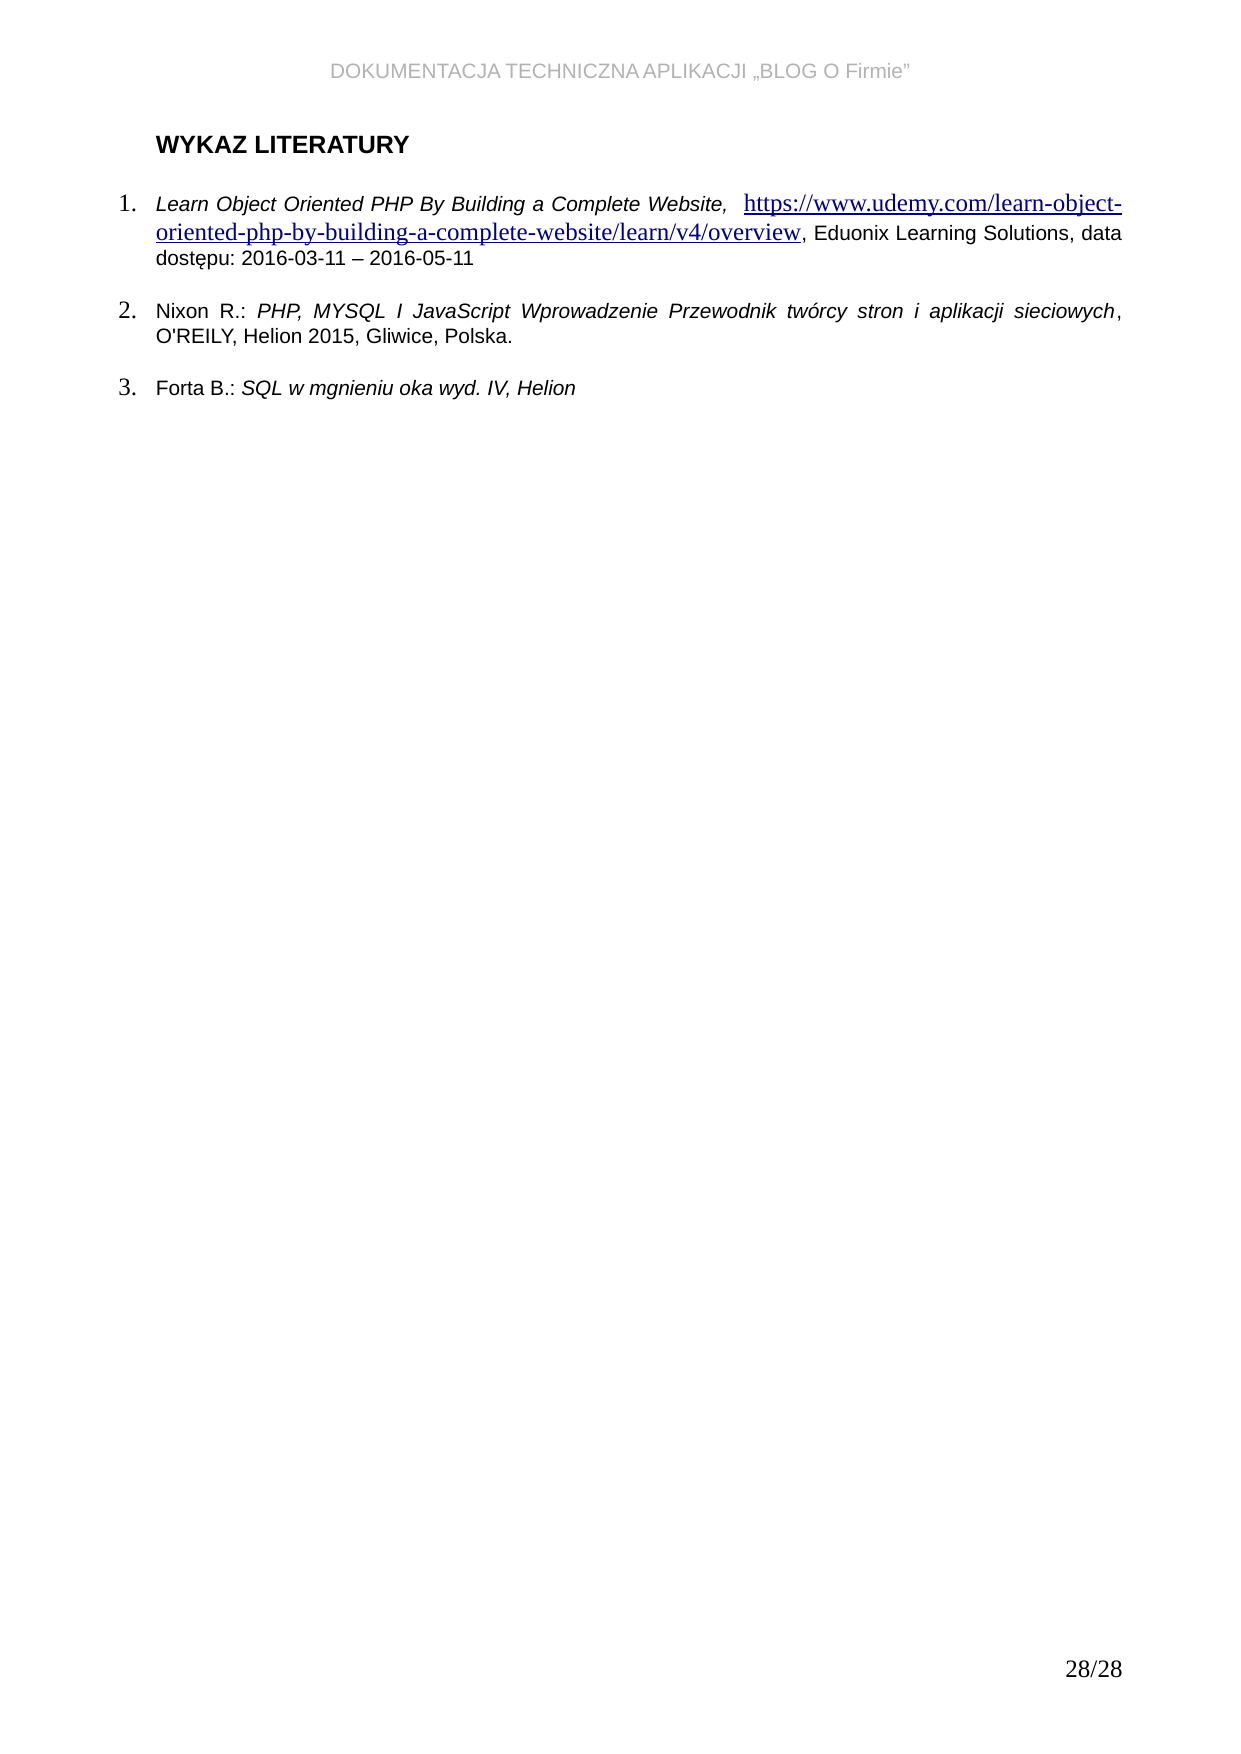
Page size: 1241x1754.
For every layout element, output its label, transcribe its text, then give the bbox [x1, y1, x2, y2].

list Forta B.: SQL w mgnieniu oka wyd. IV, Helion [118, 372, 1122, 401]
list Learn Object Oriented PHP By Building a Complete Website, https://www.udemy.com/learn-object-oriented-php-by-building-a-complete-website/learn/v4/overview, Eduonix Learning Solutions, data dostępu: 2016-03-11 – 2016-05-11 [118, 188, 1122, 270]
list Nixon R.: PHP, MYSQL I JavaScript Wprowadzenie Przewodnik twórcy stron i aplikacji sieciowych, O'REILY, Helion 2015, Gliwice, Polska. [118, 295, 1122, 347]
list Wykaz Literatury [118, 130, 1122, 159]
